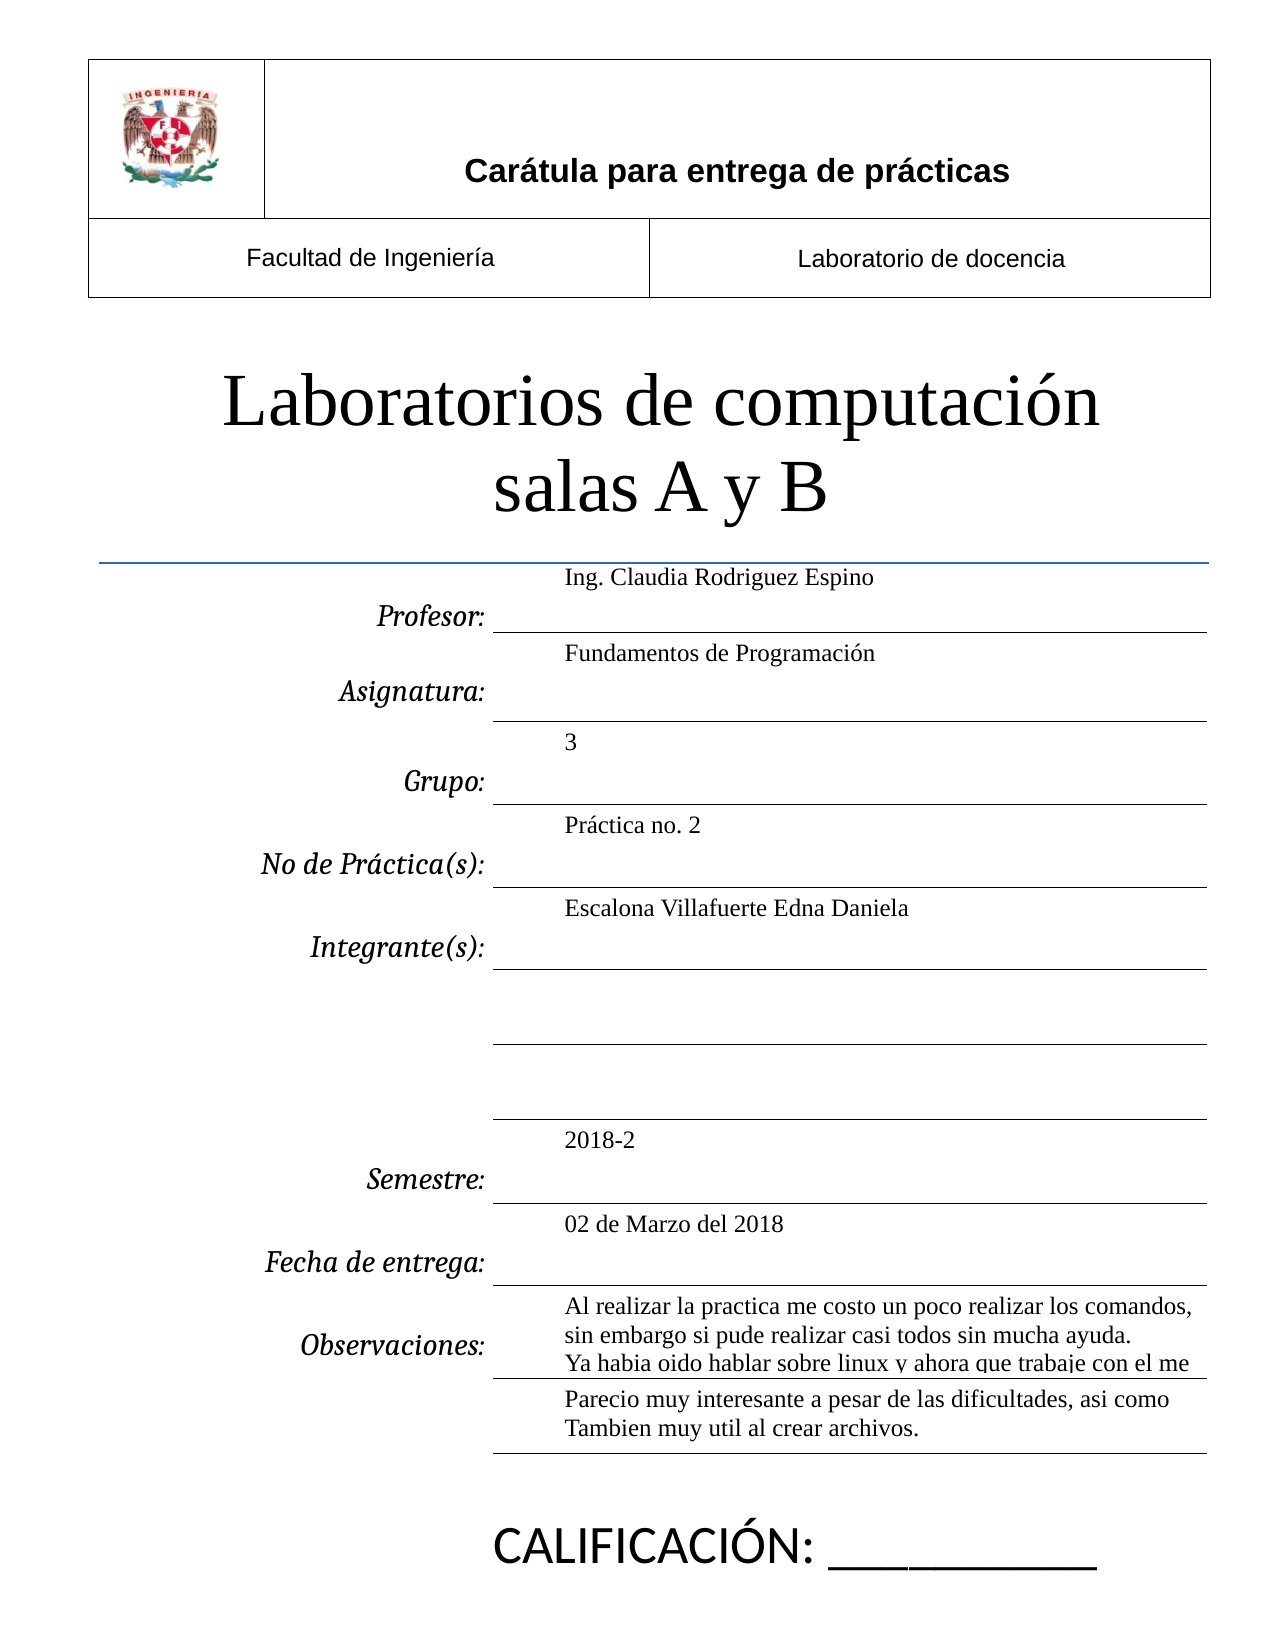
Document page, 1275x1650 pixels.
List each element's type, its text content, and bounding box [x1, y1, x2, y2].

table_cell Semestre: [118, 1119, 493, 1202]
table_cell Asignatura: [118, 631, 493, 721]
table_header Carátula para entrega de prácticas [265, 60, 1210, 217]
table_cell Escalona Villafuerte Edna Daniela [493, 888, 1207, 969]
table_header [89, 60, 264, 217]
table_cell [118, 1378, 493, 1453]
table_cell No de Práctica(s): [118, 804, 493, 887]
table_cell 3 [493, 722, 1207, 804]
table_cell [118, 1044, 493, 1119]
table_cell 2018-2 [493, 1120, 1207, 1202]
table_header [118, 556, 493, 562]
table_header [493, 556, 1207, 562]
text salas A y B [118, 441, 1205, 528]
table_cell [118, 969, 493, 1044]
table_cell Facultad de Ingeniería [89, 219, 649, 297]
table_header Ing. Claudia Rodriguez Espino [493, 564, 1207, 631]
table_cell [493, 970, 1207, 1044]
table_cell Al realizar la practica me costo un poco realizar los comandos, sin embargo si pude realizar casi todos sin mucha ayuda. Ya habia oido hablar sobre linux y ahora que trabaje con el me [493, 1286, 1207, 1378]
table_cell Parecio muy interesante a pesar de las dificultades, asi como Tambien muy util al crear archivos. [493, 1379, 1207, 1453]
table_cell Grupo: [118, 721, 493, 804]
text CALIFICACIÓN: __________ [118, 1511, 1205, 1577]
table_cell Práctica no. 2 [493, 805, 1207, 887]
table_cell [493, 1045, 1207, 1119]
table_header Profesor: [118, 564, 493, 631]
table_cell Fundamentos de Programación [493, 633, 1207, 721]
table_cell Fecha de entrega: [118, 1203, 493, 1285]
table_cell Laboratorio de docencia [650, 219, 1210, 297]
table_cell Integrante(s): [118, 887, 493, 969]
text Laboratorios de computación [118, 355, 1205, 441]
table_cell 02 de Marzo del 2018 [493, 1204, 1207, 1285]
table_cell Observaciones: [118, 1285, 493, 1378]
